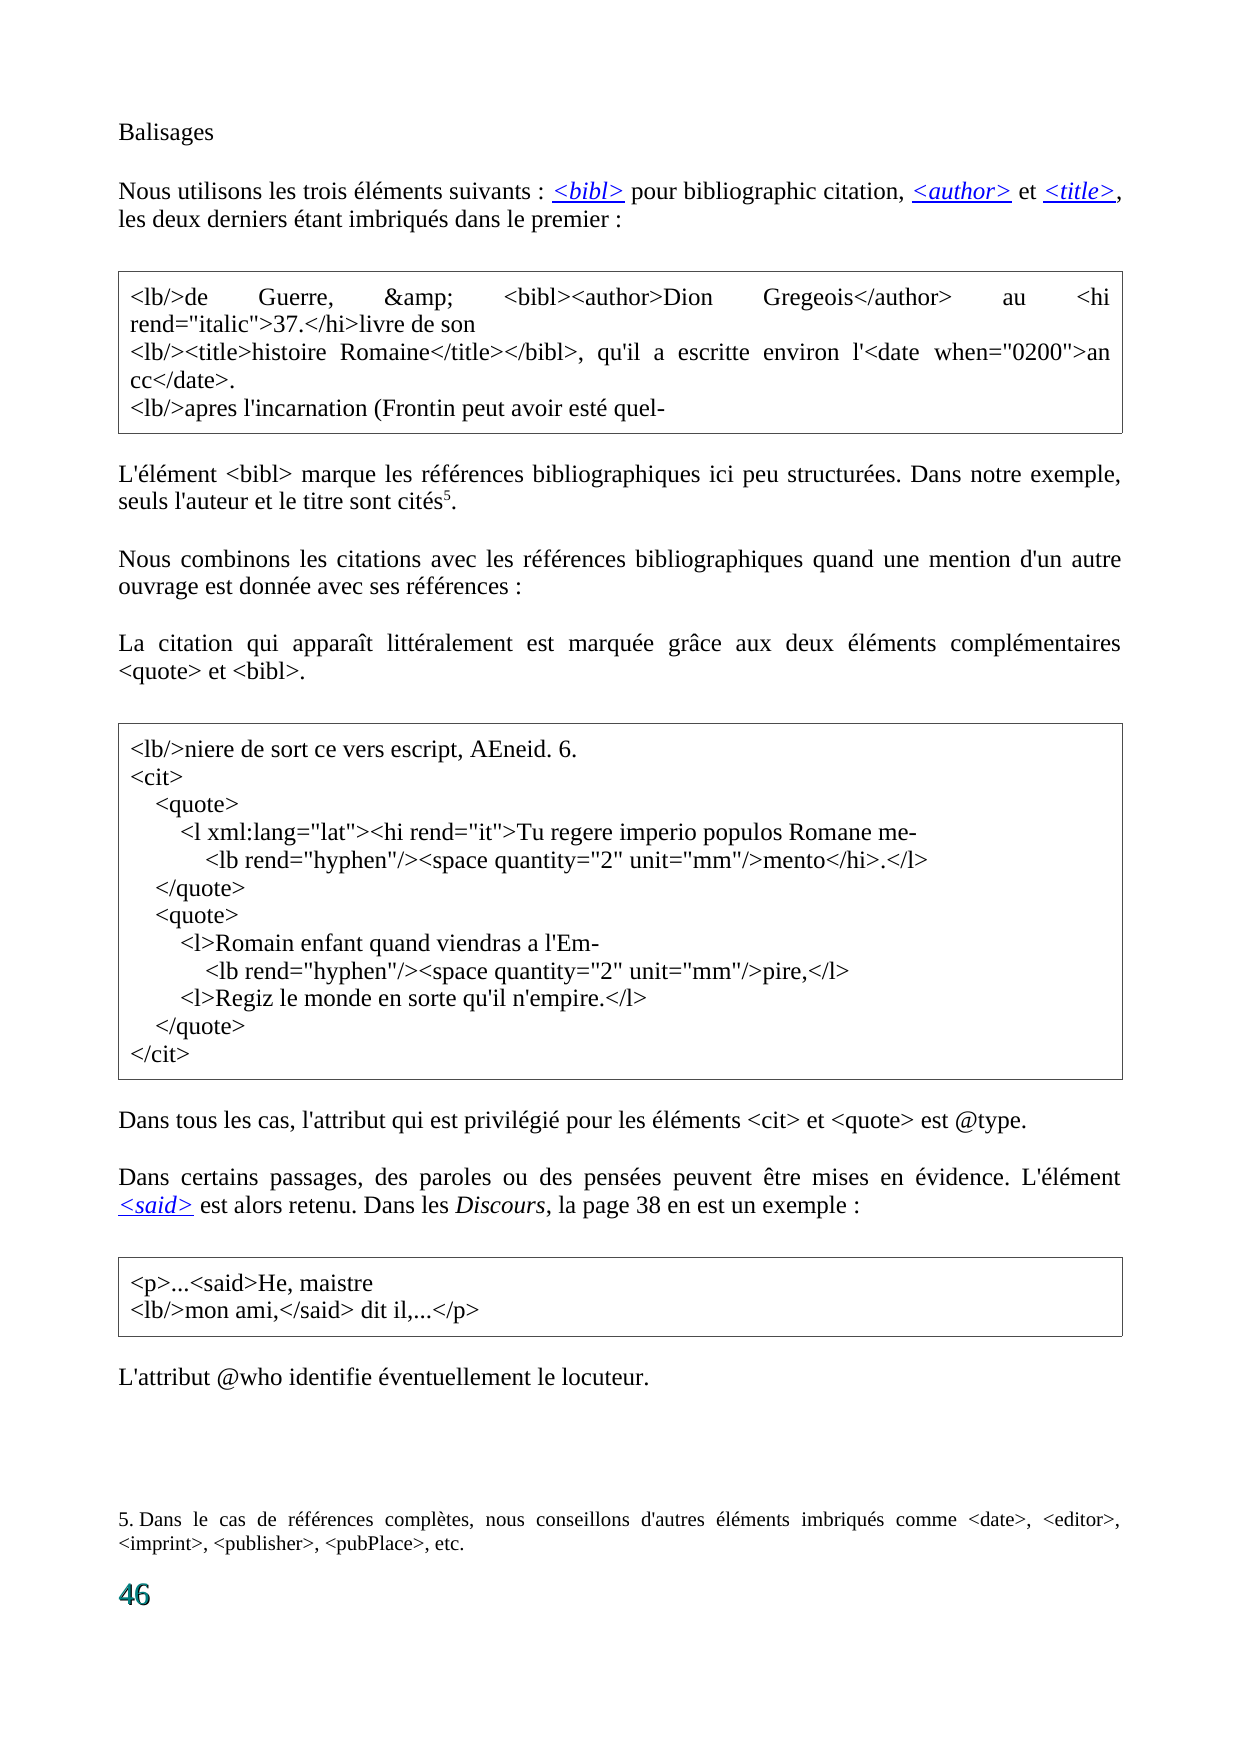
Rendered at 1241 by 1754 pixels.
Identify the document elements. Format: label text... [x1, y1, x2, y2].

table_header <lb/>niere de sort ce vers escript, AEneid. 6. <citcit> <quotequote> <l xml:lang@ xml:lang="lat"><hihi rend="it">Tu regere imperio populos Romane me- <lb rend="hyphen"/><spacespace quantity@quantity="2" unit@unit="mm"/>mento</hi>.</l> </quote> <quote> <l>Romain enfant quand viendras a l'Em- <lb rend="hyphen"/><space quantity="2" unit="mm"/>pire,</l> <l>Regiz le monde en sorte qu'il n'empire.</l> </quote> </cit> [119, 724, 1122, 1079]
text Dans tous les cas, l'attribut qui est privilégié pour les éléments <cit> et <quote> est @type. [118, 1106, 1122, 1134]
text Nous combinons les citations avec les références bibliographiques quand une mention d'un autre ouvrage est donnée avec ses références : [118, 545, 1122, 600]
text Nous utilisons les trois éléments suivants : <bibl> pour bibliographic citation, <author> et <title>, les deux derniers étant imbriqués dans le premier : [118, 177, 1122, 233]
text L'élément <bibl> marque les références bibliographiques ici peu structurées. Dans notre exemple, seuls l'auteur et le titre sont cités. [118, 460, 1122, 515]
text La citation qui apparaît littéralement est marquée grâce aux deux éléments complémentaires <quote> et <bibl>. [118, 629, 1122, 685]
text L'attribut @who@who identifie éventuellement le locuteur. [118, 1363, 1122, 1391]
text Dans le cas de références complètes, nous conseillons d'autres éléments imbriqués comme <date>, <editor>, <imprint>, <publisher>, <pubPlace>, etc. [118, 1508, 1122, 1554]
table_header <pp>...<saidsaid>He, maistre <lblb/>mon ami,</said> dit il,...</p> [119, 1258, 1122, 1336]
table_header <lb/>de Guerre, &amp; <biblbibl><authorauthor>Dion Gregeois</author> au <hihi rend@rend="italic">37.</hi>livre de son <lb/><titletitle>histoire Romaine</title></bibl>, qu'il a escritte environ l'<datedate when@when="0200">an cc</date>. <lb/>apres l'incarnation (Frontin peut avoir esté quel- [119, 272, 1122, 433]
text Dans certains passages, des paroles ou des pensées peuvent être mises en évidence. L'élément <said> est alors retenu. Dans les Discours, la page 38 en est un exemple : [118, 1163, 1122, 1219]
